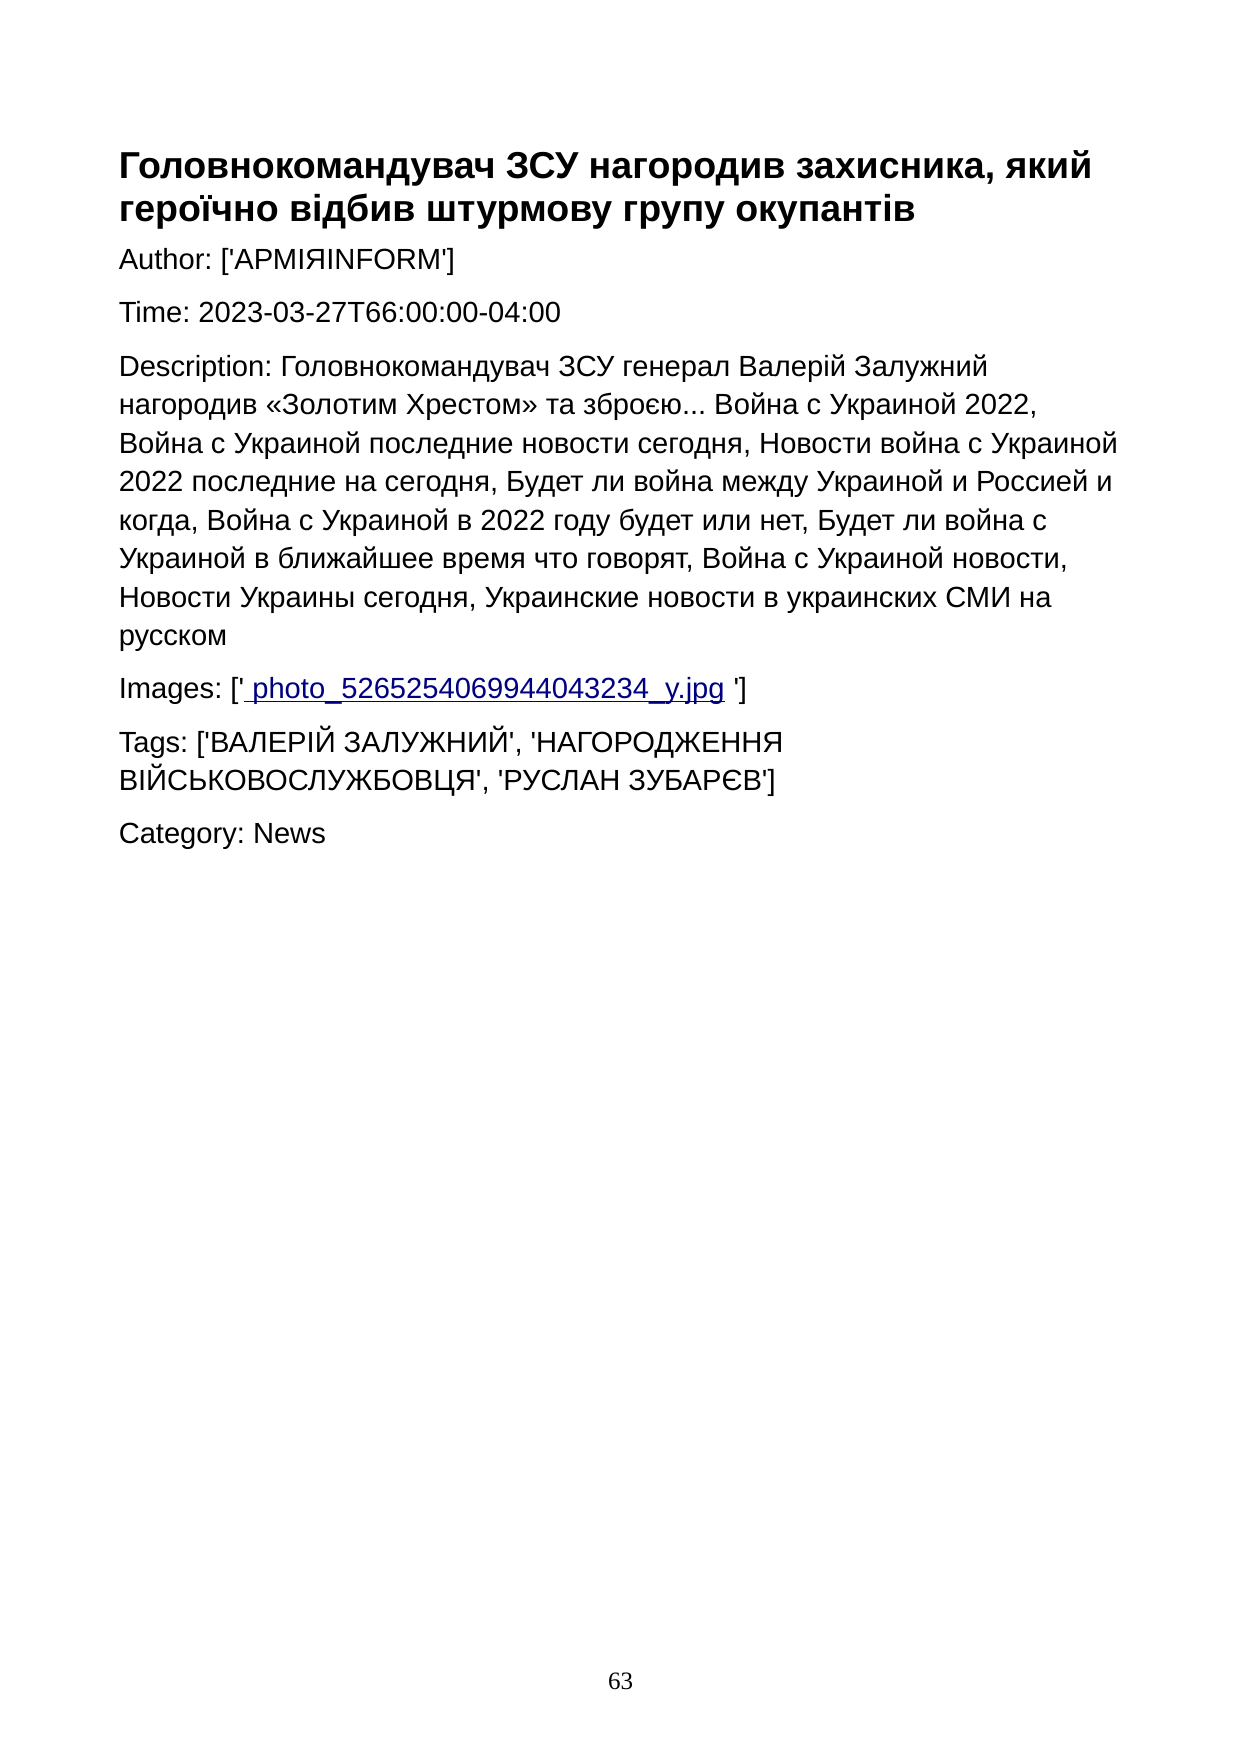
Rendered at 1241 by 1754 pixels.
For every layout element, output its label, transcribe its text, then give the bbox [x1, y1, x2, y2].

subtitle Головнокомандувач ЗСУ нагородив захисника, який героїчно відбив штурмову групу окупантів [118, 143, 1122, 230]
text Time: 2023-03-27T66:00:00-04:00 [118, 295, 1122, 329]
text Description: Головнокомандувач ЗСУ генерал Валерій Залужний нагородив «Золотим Хрестом» та зброєю... Война с Украиной 2022, Война с Украиной последние новости сегодня, Новости война с Украиной 2022 последние на сегодня, Будет ли война между Украиной и Россией и когда, Война с Украиной в 2022 году будет или нет, Будет ли война с Украиной в ближайшее время что говорят, Война с Украиной новости, Новости Украины сегодня, Украинские новости в украинских СМИ на русском [118, 348, 1122, 652]
text Images: [' photo_5265254069944043234_y.jpg '] [118, 671, 1122, 705]
text Tags: ['ВАЛЕРІЙ ЗАЛУЖНИЙ', 'НАГОРОДЖЕННЯ ВІЙСЬКОВОСЛУЖБОВЦЯ', 'РУСЛАН ЗУБАРЄВ'] [118, 724, 1122, 797]
text Category: News [118, 816, 1122, 850]
text Author: ['АРМІЯINFORM'] [118, 242, 1122, 276]
